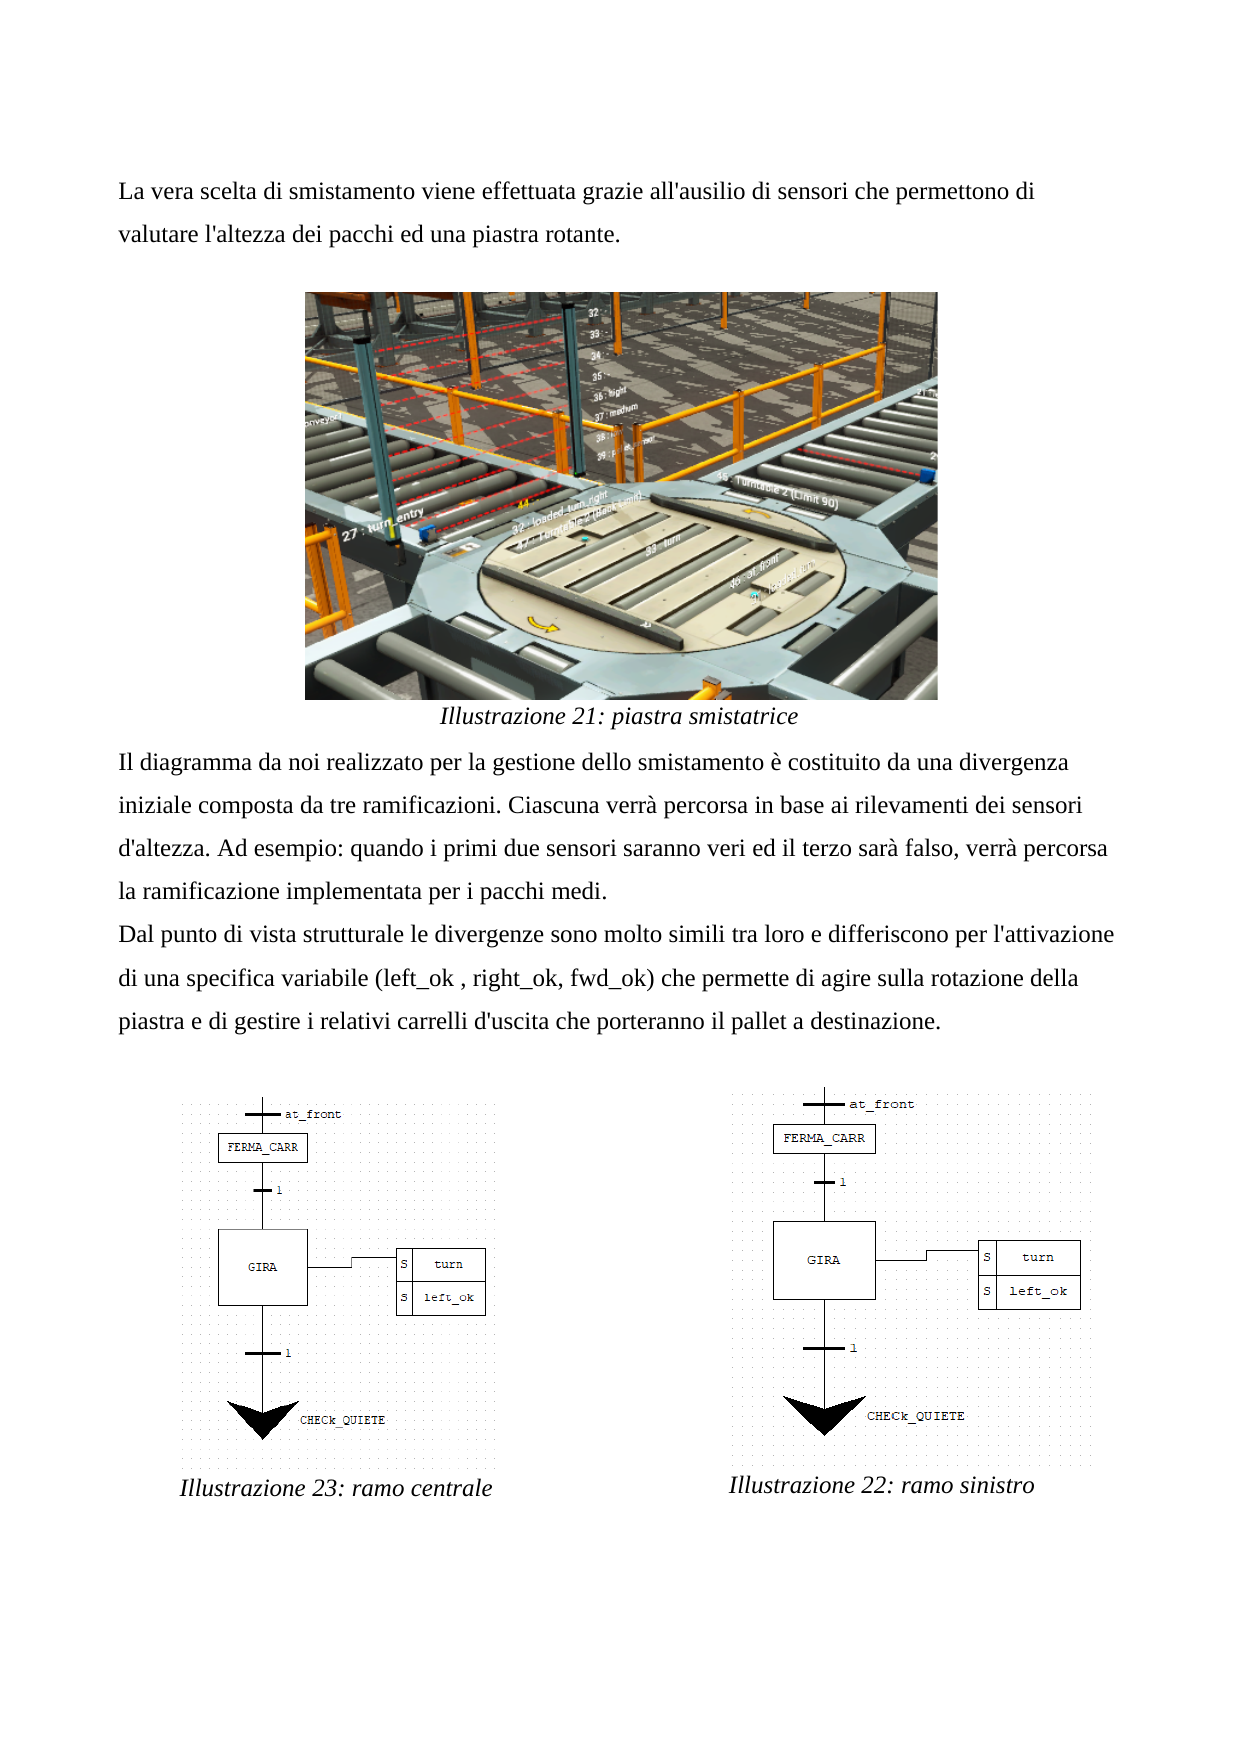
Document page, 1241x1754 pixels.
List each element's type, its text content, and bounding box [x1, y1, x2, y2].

text Illustrazione 23: ramo centrale [179, 1096, 499, 1499]
text Illustrazione 21: piastra smistatrice [304, 291, 939, 730]
text Il diagramma da noi realizzato per la gestione dello smistamento è costituito da una divergenza iniziale composta da tre ramificazioni. Ciascuna verrà percorsa in base ai rilevamenti dei sensori d'altezza. Ad esempio: quando i primi due sensori saranno veri ed il terzo sarà falso, verrà percorsa la ramificazione implementata per i pacchi medi. [118, 263, 1122, 905]
text Illustrazione 22: ramo sinistro [729, 1086, 1096, 1497]
text Dal punto di vista strutturale le divergenze sono molto simili tra loro e differiscono per l'attivazione di una specifica variabile (left_ok , right_ok, fwd_ok) che permette di agire sulla rotazione della piastra e di gestire i relativi carrelli d'uscita che porteranno il pallet a destinazione. [118, 919, 1122, 1034]
picture [305, 292, 938, 700]
text La vera scelta di smistamento viene effettuata grazie all'ausilio di sensori che permettono di valutare l'altezza dei pacchi ed una piastra rotante. [118, 176, 1122, 248]
picture [730, 1087, 1097, 1469]
picture [181, 1097, 499, 1472]
